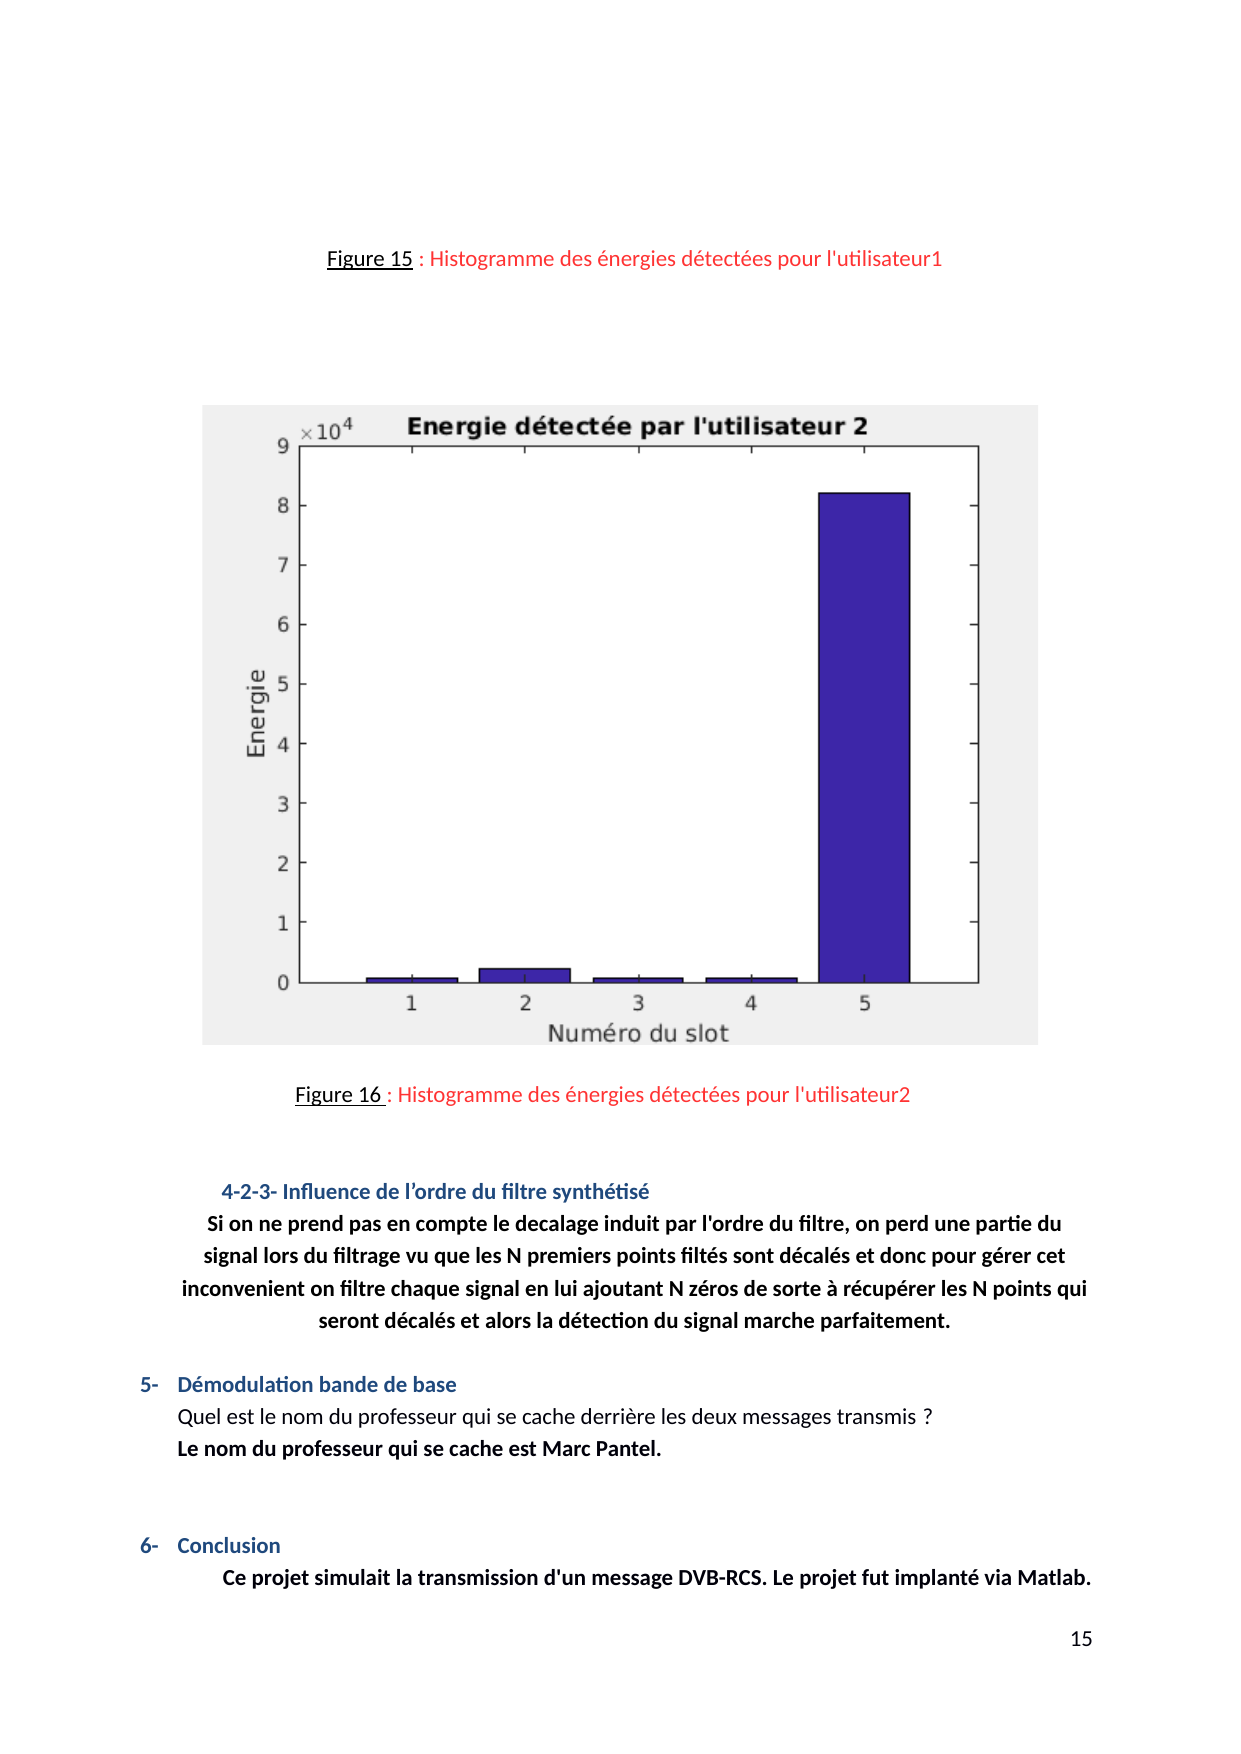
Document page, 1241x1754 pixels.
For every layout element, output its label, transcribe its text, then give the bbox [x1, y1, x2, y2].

list Figure 16 : Histogramme des énergies détectées pour l'utilisateur2 [177, 1081, 1093, 1108]
picture [202, 405, 1039, 1045]
list 4-2-3- Influence de l’ordre du filtre synthétisé [177, 1177, 1093, 1205]
list Démodulation bande de base [140, 1370, 1093, 1398]
list Conclusion [140, 1531, 1093, 1559]
list Figure 15 : Histogramme des énergies détectées pour l'utilisateur1 [177, 244, 1093, 272]
text Le nom du professeur qui se cache est Marc Pantel. [148, 1434, 1093, 1463]
text Quel est le nom du professeur qui se cache derrière les deux messages transmis ? [148, 1402, 1093, 1430]
list Si on ne prend pas en compte le decalage induit par l'ordre du filtre, on perd une partie du signal lors du filtrage vu que les N premiers points filtés sont décalés et donc pour gérer cet inconvenient on filtre chaque signal en lui ajoutant N zéros de sorte à récupérer les N points qui seront décalés et alors la détection du signal marche parfaitement. [177, 1209, 1093, 1334]
list Ce projet simulait la transmission d'un message DVB-RCS. Le projet fut implanté via Matlab. [223, 1563, 1093, 1591]
